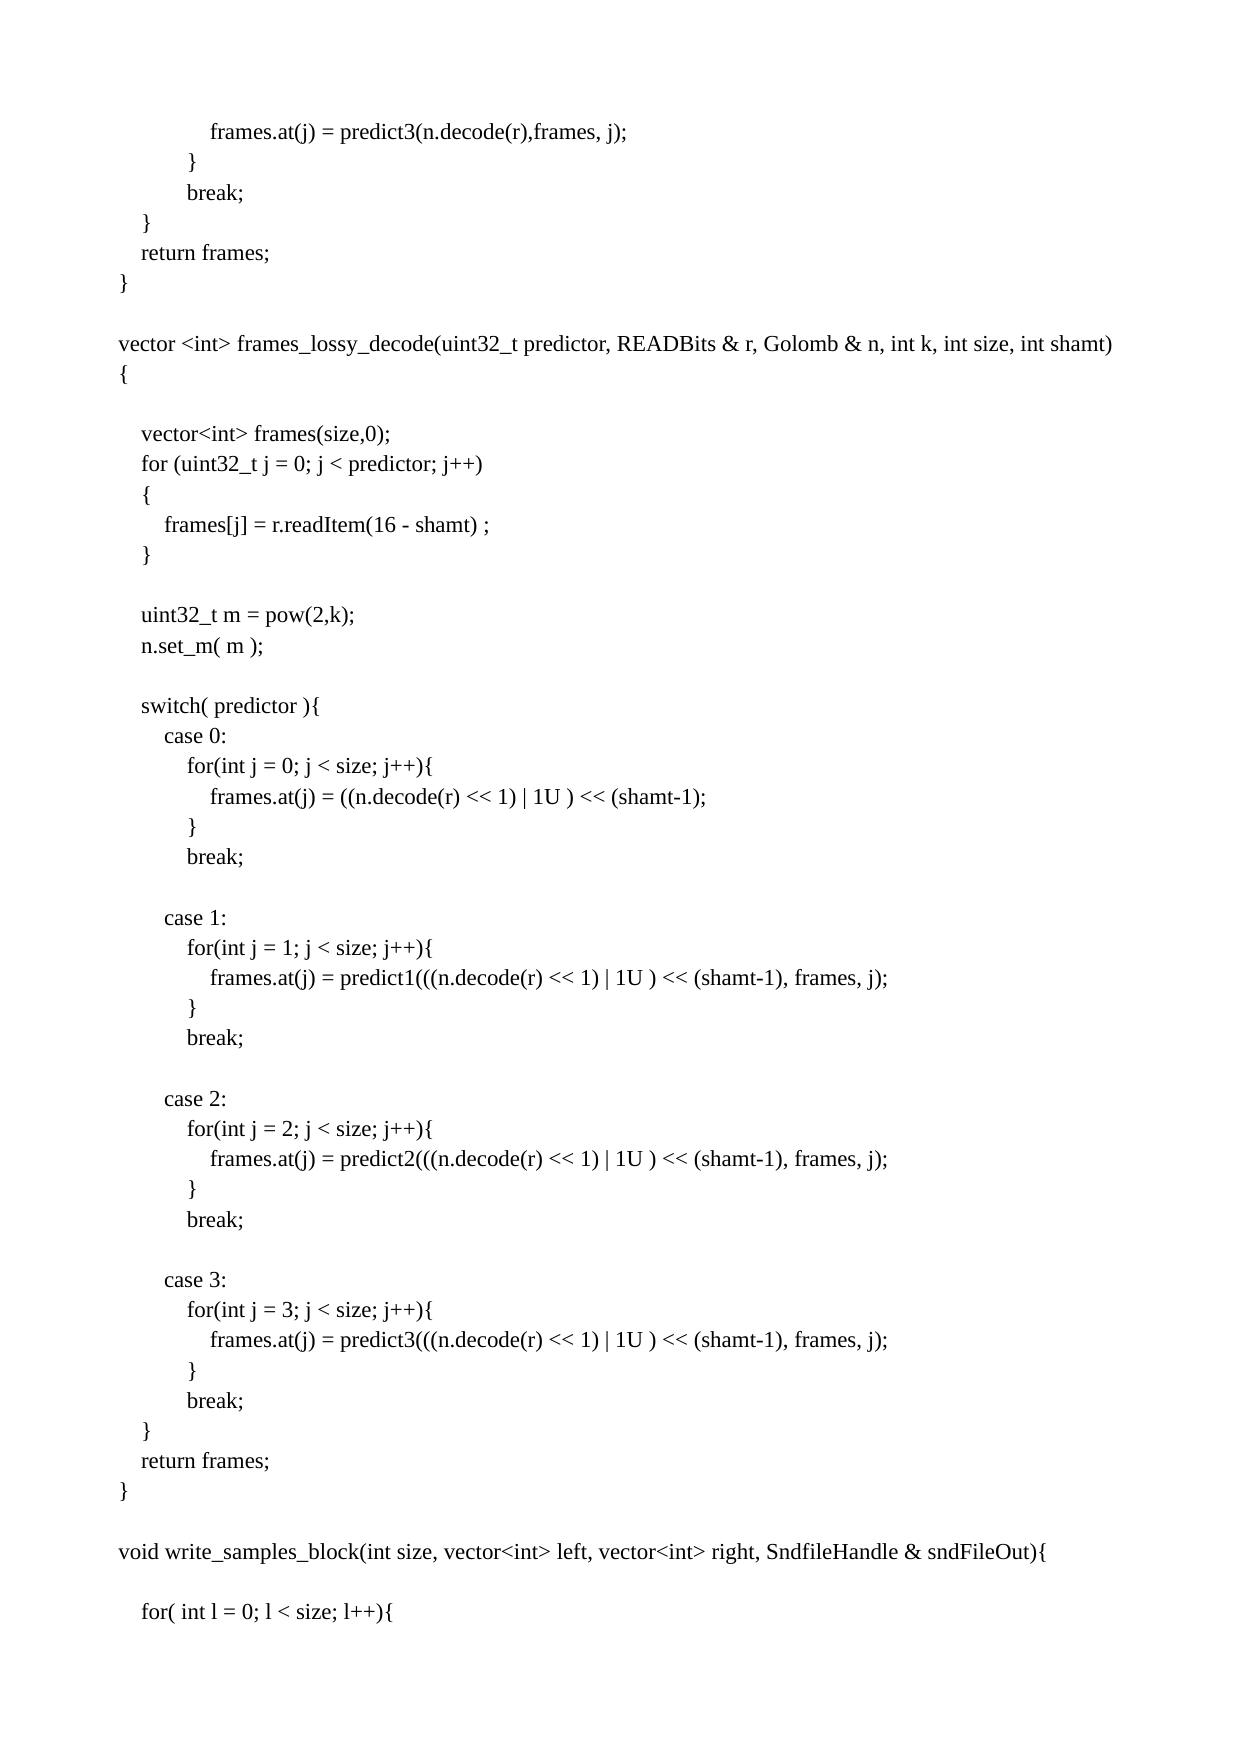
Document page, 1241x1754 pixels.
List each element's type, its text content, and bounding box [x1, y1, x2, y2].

text } [118, 148, 1122, 175]
text case 2: [118, 1085, 1122, 1111]
text } [118, 1357, 1122, 1383]
text for(int j = 2; j < size; j++){ [118, 1115, 1122, 1141]
text case 3: [118, 1266, 1122, 1292]
text for(int j = 0; j < size; j++){ [118, 752, 1122, 779]
text } [118, 1477, 1122, 1504]
text for( int l = 0; l < size; l++){ [118, 1598, 1122, 1625]
text frames.at(j) = predict3(n.decode(r),frames, j); [118, 118, 1122, 144]
text { [118, 481, 1122, 507]
text for (uint32_t j = 0; j < predictor; j++) [118, 450, 1122, 477]
text uint32_t m = pow(2,k); [118, 601, 1122, 628]
text break; [118, 1024, 1122, 1051]
text for(int j = 3; j < size; j++){ [118, 1296, 1122, 1323]
text case 0: [118, 722, 1122, 749]
text } [118, 1417, 1122, 1443]
text break; [118, 843, 1122, 869]
text break; [118, 1206, 1122, 1232]
text vector<int> frames(size,0); [118, 420, 1122, 447]
text n.set_m( m ); [118, 632, 1122, 658]
text } [118, 994, 1122, 1021]
text } [118, 209, 1122, 235]
text frames.at(j) = ((n.decode(r) << 1) | 1U ) << (shamt-1); [118, 783, 1122, 809]
text frames.at(j) = predict1(((n.decode(r) << 1) | 1U ) << (shamt-1), frames, j); [118, 964, 1122, 990]
text } [118, 269, 1122, 296]
text return frames; [118, 239, 1122, 265]
text frames[j] = r.readItem(16 - shamt) ; [118, 511, 1122, 537]
text vector <int> frames_lossy_decode(uint32_t predictor, READBits & r, Golomb & n, int k, int size, int shamt){ [118, 329, 1122, 386]
text switch( predictor ){ [118, 692, 1122, 718]
text frames.at(j) = predict3(((n.decode(r) << 1) | 1U ) << (shamt-1), frames, j); [118, 1326, 1122, 1353]
text case 1: [118, 903, 1122, 930]
text } [118, 1175, 1122, 1202]
text } [118, 813, 1122, 839]
text } [118, 541, 1122, 567]
text break; [118, 178, 1122, 205]
text return frames; [118, 1447, 1122, 1474]
text void write_samples_block(int size, vector<int> left, vector<int> right, SndfileHandle & sndFileOut){ [118, 1538, 1122, 1564]
text frames.at(j) = predict2(((n.decode(r) << 1) | 1U ) << (shamt-1), frames, j); [118, 1145, 1122, 1172]
text break; [118, 1387, 1122, 1413]
text for(int j = 1; j < size; j++){ [118, 934, 1122, 960]
